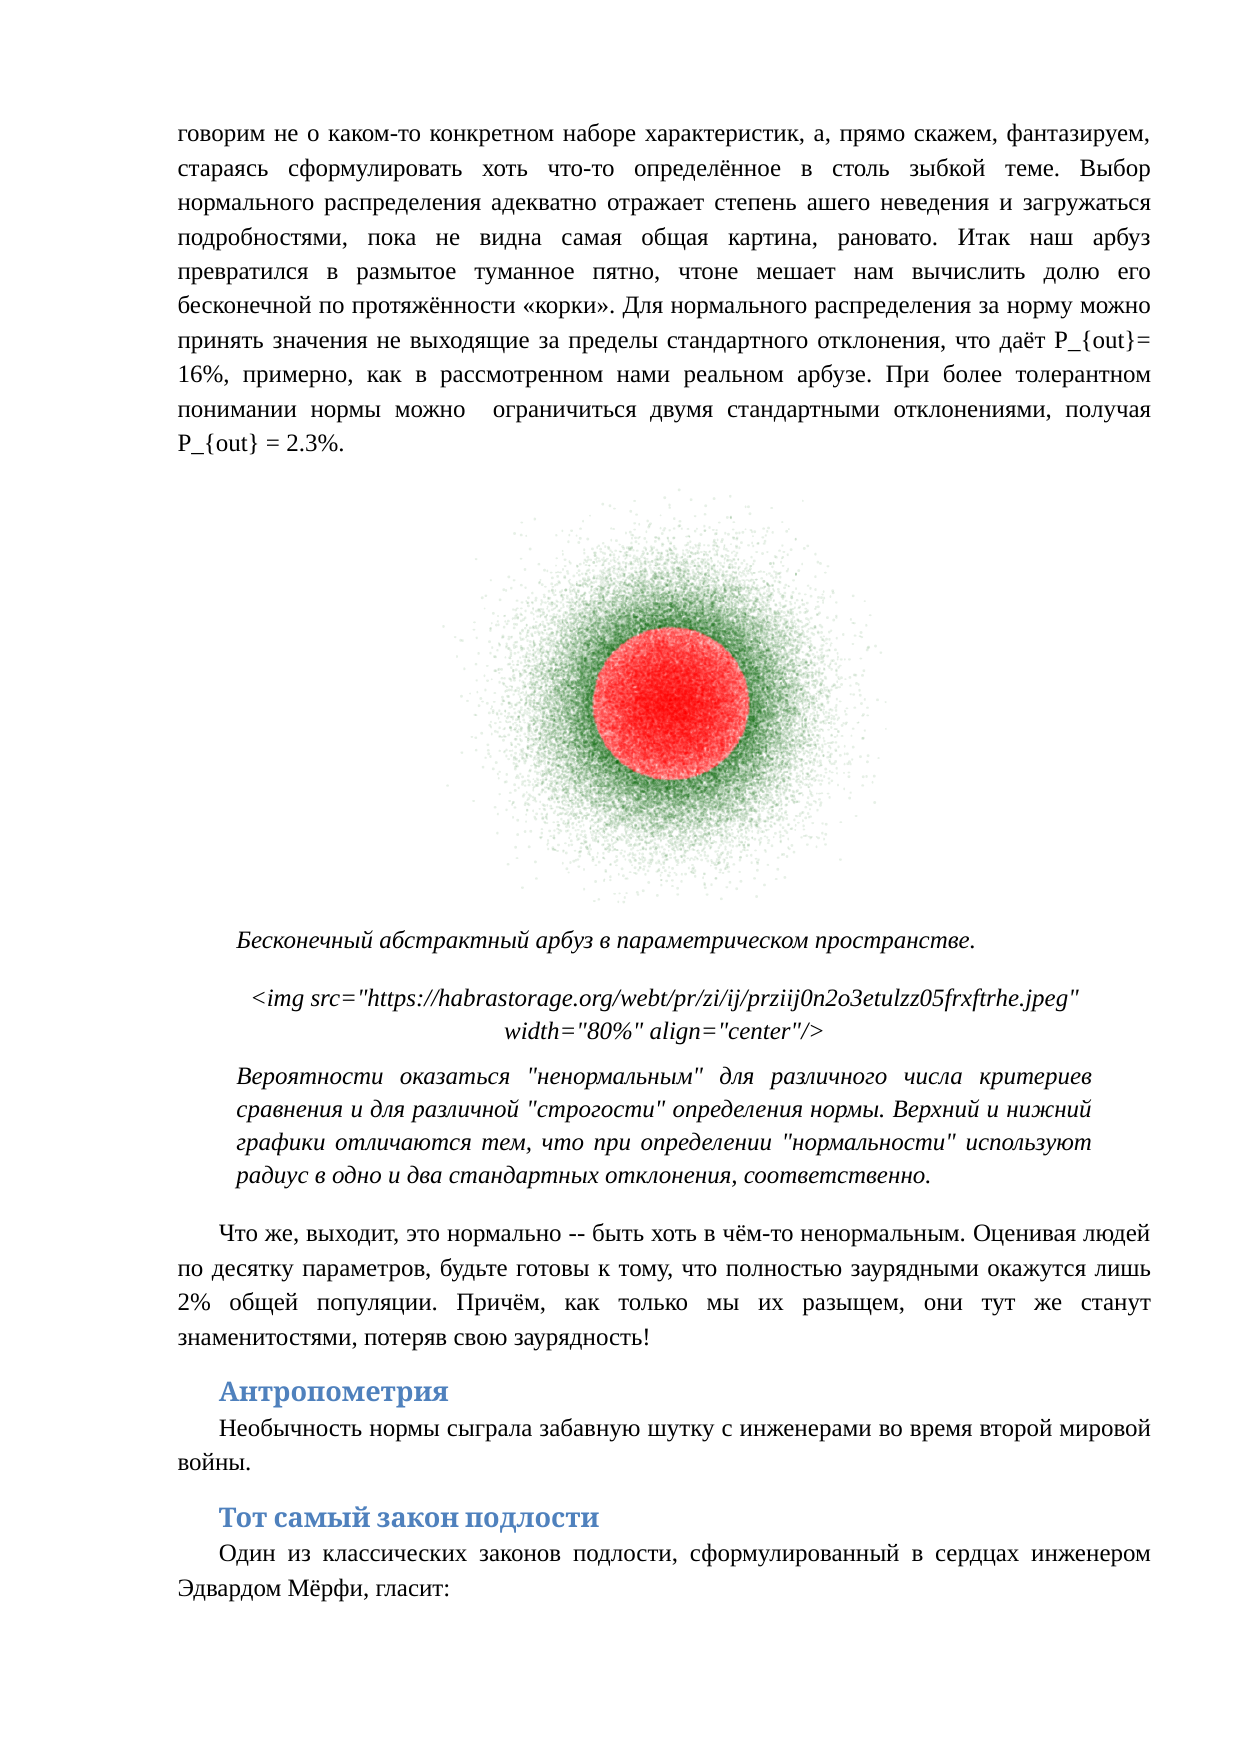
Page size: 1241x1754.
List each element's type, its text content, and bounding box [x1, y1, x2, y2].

picture [442, 487, 887, 908]
text Что же, выходит, это нормально -- быть хоть в чём-то ненормальным. Оценивая людей по десятку параметров, будьте готовы к тому, что полностью заурядными окажутся лишь 2% общей популяции. Причём, как только мы их разыщем, они тут же станут знаменитостями, потеряв свою заурядность! [177, 1218, 1152, 1351]
subtitle Антропометрия [177, 1377, 1152, 1408]
text Один из классических законов подлости, сформулированный в сердцах инженером Эдвардом Мёрфи, гласит: [177, 1538, 1152, 1602]
text Бесконечный абстрактный арбуз в параметрическом пространстве. [236, 925, 1093, 953]
text говорим не о каком-то конкретном наборе характеристик, а, прямо скажем, фантазируем, стараясь сформулировать хоть что-то определённое в столь зыбкой теме. Выбор нормального распределения адекватно отражает степень ашего неведения и загружаться подробностями, пока не видна самая общая картина, рановато. Итак наш арбуз превратился в размытое туманное пятно, чтоне мешает нам вычислить долю его бесконечной по протяжённости «корки». Для нормального распределения за норму можно принять значения не выходящие за пределы стандартного отклонения, что даёт P_{out}= 16%, примерно, как в рассмотренном нами реальном арбузе. При более толерантном понимании нормы можно ограничиться двумя стандартными отклонениями, получая P_{out} = 2.3%. [177, 118, 1152, 457]
subtitle Тот самый закон подлости [177, 1503, 1152, 1534]
text Вероятности оказаться "ненормальным" для различного числа критериев сравнения и для различной "строгости" определения нормы. Верхний и нижний графики отличаются тем, что при определении "нормальности" используют радиус в одно и два стандартных отклонения, соответственно. [236, 1061, 1093, 1189]
text Необычность нормы сыграла забавную шутку с инженерами во время второй мировой войны. [177, 1413, 1152, 1476]
text <img src="https://habrastorage.org/webt/pr/zi/ij/prziij0n2o3etulzz05frxftrhe.jpeg" width="80%" align="center"/> [177, 983, 1152, 1044]
